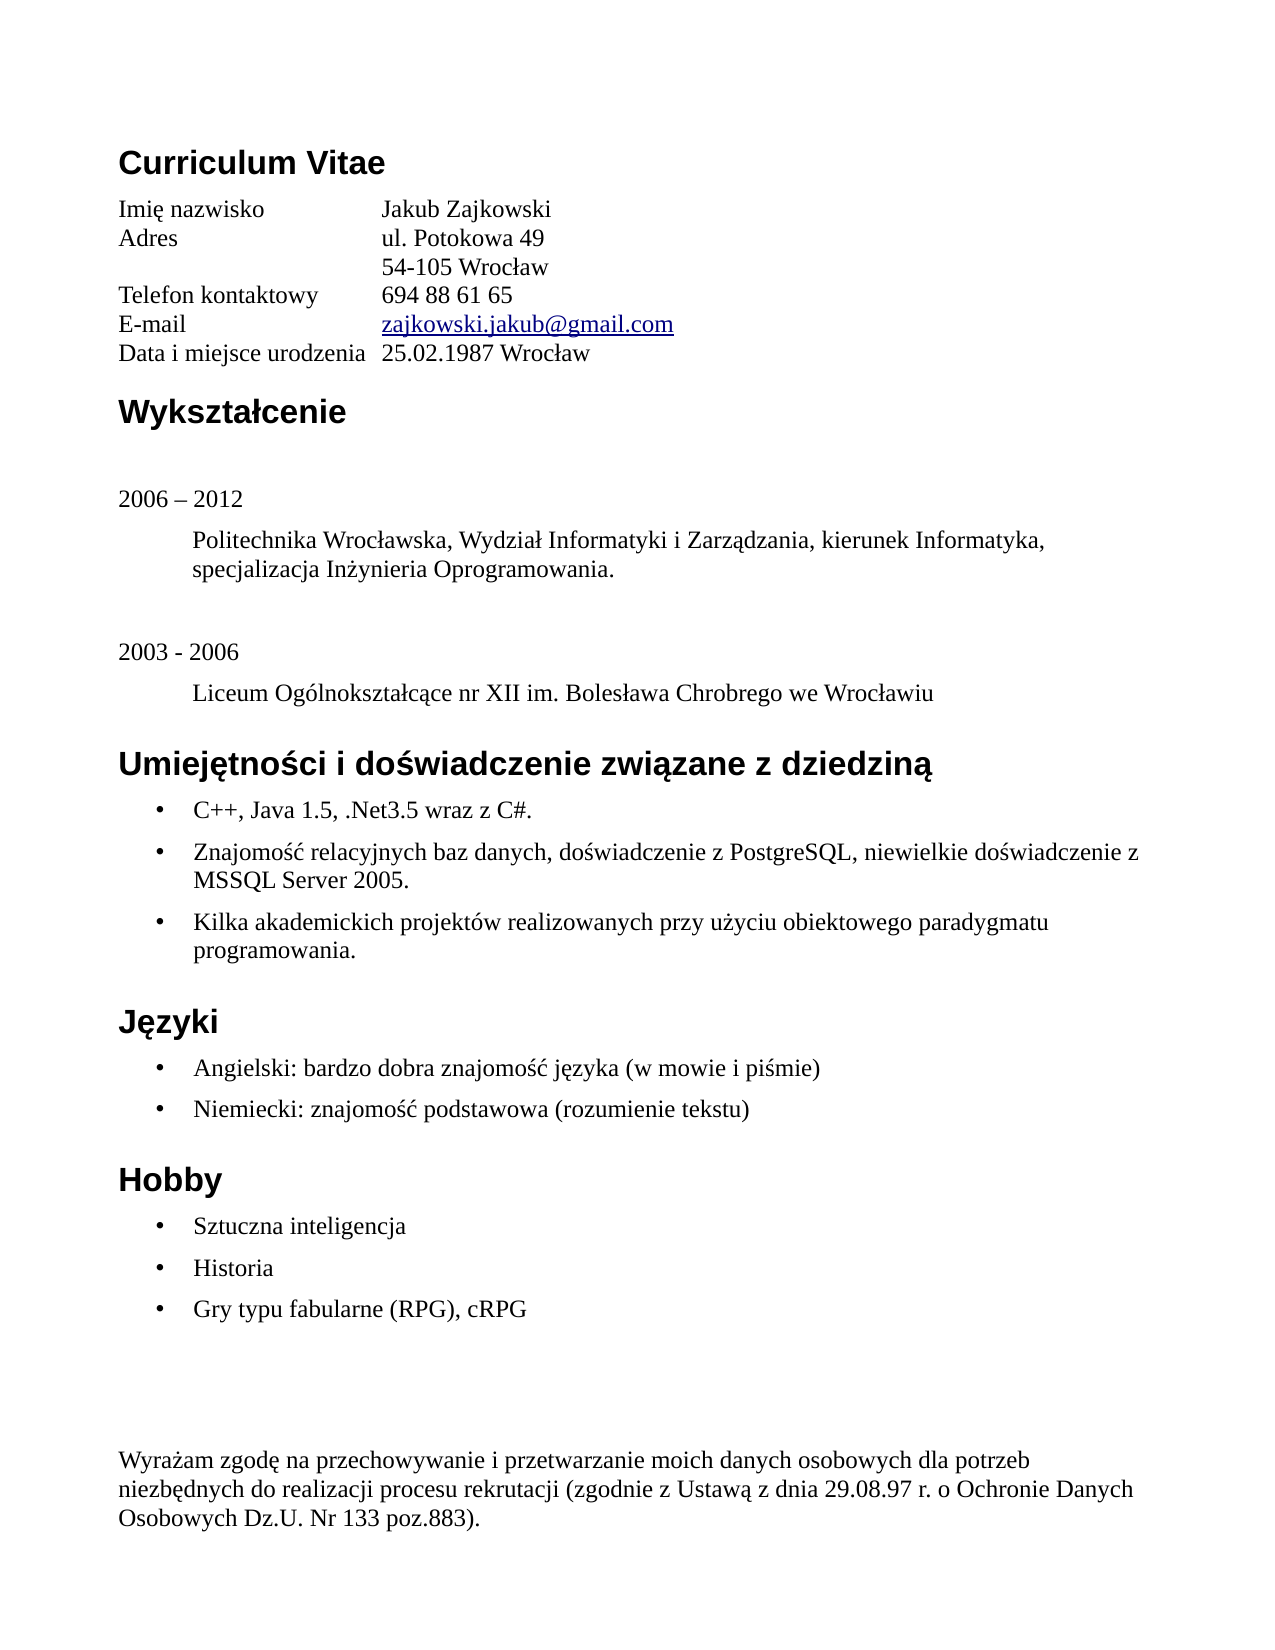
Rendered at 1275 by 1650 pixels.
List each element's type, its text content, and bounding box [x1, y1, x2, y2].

subtitle Języki [118, 1002, 1157, 1040]
table_cell E-mail [118, 309, 381, 338]
table_cell Data i miejsce urodzenia [118, 338, 381, 367]
subtitle Wykształcenie [118, 392, 1157, 430]
text 2006 – 2012 [118, 484, 1157, 513]
text Politechnika Wrocławska, Wydział Informatyki i Zarządzania, kierunek Informatyka, specjalizacja Inżynieria Oprogramowania. [192, 525, 1157, 583]
table_cell zajkowski.jakub@gmail.com [381, 309, 1157, 338]
table_cell 694 88 61 65 [381, 281, 1157, 309]
text Liceum Ogólnokształcące nr XII im. Bolesława Chrobrego we Wrocławiu [192, 678, 1157, 707]
subtitle Curriculum Vitae [118, 143, 1157, 182]
subtitle Umiejętności i doświadczenie związane z dziedziną [118, 744, 1157, 783]
list Gry typu fabularne (RPG), cRPG [156, 1294, 1157, 1323]
list C++, Java 1.5, .Net3.5 wraz z C#. [156, 795, 1157, 824]
text 2003 - 2006 [118, 637, 1157, 665]
list Kilka akademickich projektów realizowanych przy użyciu obiektowego paradygmatu programowania. [156, 907, 1157, 964]
table_cell Telefon kontaktowy [118, 281, 381, 309]
list Sztuczna inteligencja [156, 1211, 1157, 1240]
subtitle Hobby [118, 1160, 1157, 1199]
table_cell Adres [118, 223, 381, 281]
list Znajomość relacyjnych baz danych, doświadczenie z PostgreSQL, niewielkie doświadczenie z MSSQL Server 2005. [156, 837, 1157, 894]
list Niemiecki: znajomość podstawowa (rozumienie tekstu) [156, 1094, 1157, 1123]
table_cell 25.02.1987 Wrocław [381, 338, 1157, 367]
table_cell ul. Potokowa 49 54-105 Wrocław [381, 223, 1157, 281]
table_header Jakub Zajkowski [381, 194, 1157, 223]
list Angielski: bardzo dobra znajomość języka (w mowie i piśmie) [156, 1053, 1157, 1081]
list Historia [156, 1253, 1157, 1281]
table_header Imię nazwisko [118, 194, 381, 223]
